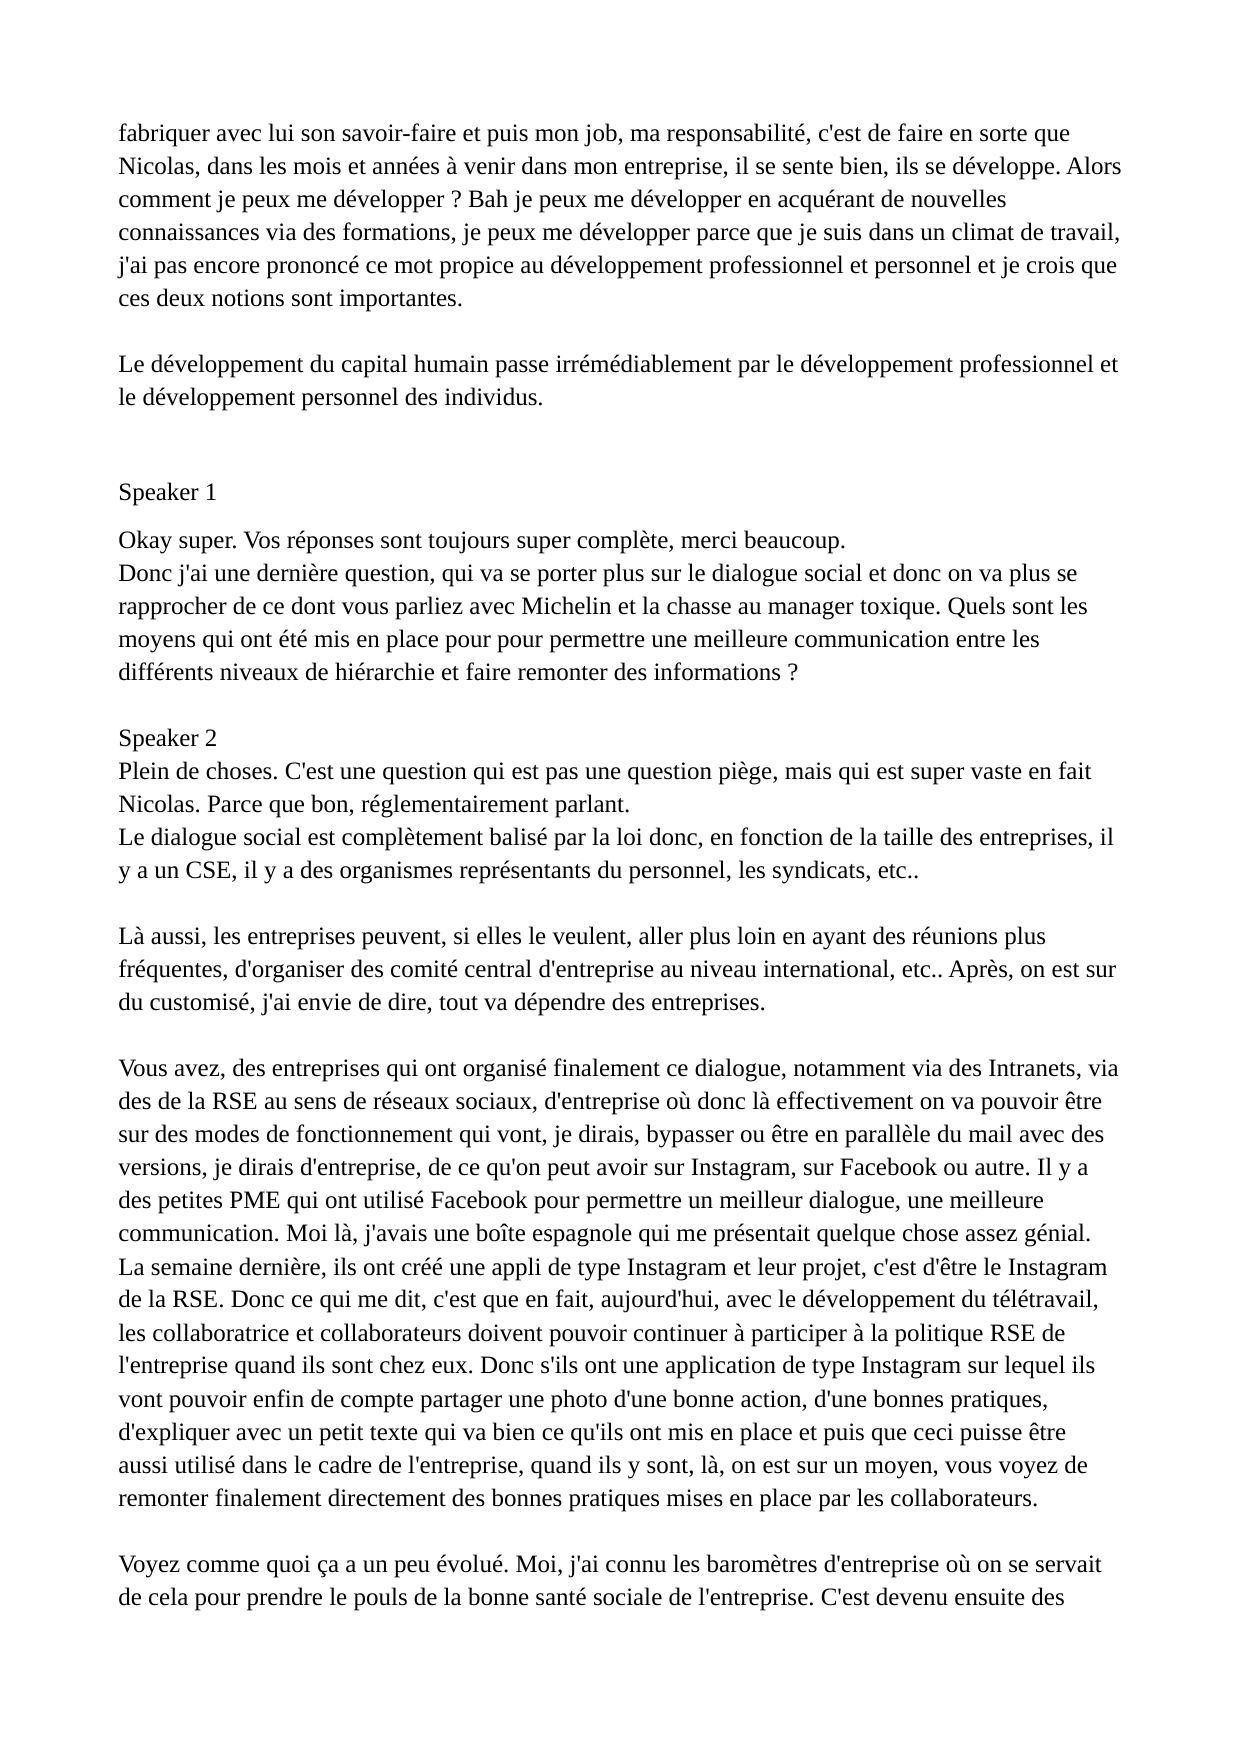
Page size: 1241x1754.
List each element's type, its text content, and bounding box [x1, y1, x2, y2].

text Voyez comme quoi ça a un peu évolué. Moi, j'ai connu les baromètres d'entreprise où on se servait de cela pour prendre le pouls de la bonne santé sociale de l'entreprise. C'est devenu ensuite des [118, 1549, 1122, 1611]
text Speaker 2 Plein de choses. C'est une question qui est pas une question piège, mais qui est super vaste en fait Nicolas. Parce que bon, réglementairement parlant. Le dialogue social est complètement balisé par la loi donc, en fonction de la taille des entreprises, il y a un CSE, il y a des organismes représentants du personnel, les syndicats, etc.. Là aussi, les entreprises peuvent, si elles le veulent, aller plus loin en ayant des réunions plus fréquentes, d'organiser des comité central d'entreprise au niveau international, etc.. Après, on est sur du customisé, j'ai envie de dire, tout va dépendre des entreprises. Vous avez, des entreprises qui ont organisé finalement ce dialogue, notamment via des Intranets, via des de la RSE au sens de réseaux sociaux, d'entreprise où donc là effectivement on va pouvoir être sur des modes de fonctionnement qui vont, je dirais, bypasser ou être en parallèle du mail avec des versions, je dirais d'entreprise, de ce qu'on peut avoir sur Instagram, sur Facebook ou autre. Il y a des petites PME qui ont utilisé Facebook pour permettre un meilleur dialogue, une meilleure communication. Moi là, j'avais une boîte espagnole qui me présentait quelque chose assez génial. La semaine dernière, ils ont créé une appli de type Instagram et leur projet, c'est d'être le Instagram de la RSE. Donc ce qui me dit, c'est que en fait, aujourd'hui, avec le développement du télétravail, les collaboratrice et collaborateurs doivent pouvoir continuer à participer à la politique RSE de l'entreprise quand ils sont chez eux. Donc s'ils ont une application de type Instagram sur lequel ils vont pouvoir enfin de compte partager une photo d'une bonne action, d'une bonnes pratiques, d'expliquer avec un petit texte qui va bien ce qu'ils ont mis en place et puis que ceci puisse être aussi utilisé dans le cadre de l'entreprise, quand ils y sont, là, on est sur un moyen, vous voyez de remonter finalement directement des bonnes pratiques mises en place par les collaborateurs. [118, 690, 1122, 1511]
text Okay super. Vos réponses sont toujours super complète, merci beaucoup. [118, 525, 1122, 554]
text Donc j'ai une dernière question, qui va se porter plus sur le dialogue social et donc on va plus se rapprocher de ce dont vous parliez avec Michelin et la chasse au manager toxique. Quels sont les moyens qui ont été mis en place pour pour permettre une meilleure communication entre les différents niveaux de hiérarchie et faire remonter des informations ? [118, 558, 1122, 686]
text Speaker 1 [118, 477, 1122, 506]
text fabriquer avec lui son savoir-faire et puis mon job, ma responsabilité, c'est de faire en sorte que Nicolas, dans les mois et années à venir dans mon entreprise, il se sente bien, ils se développe. Alors comment je peux me développer ? Bah je peux me développer en acquérant de nouvelles connaissances via des formations, je peux me développer parce que je suis dans un climat de travail, j'ai pas encore prononcé ce mot propice au développement professionnel et personnel et je crois que ces deux notions sont importantes. Le développement du capital humain passe irrémédiablement par le développement professionnel et le développement personnel des individus. [118, 118, 1122, 411]
